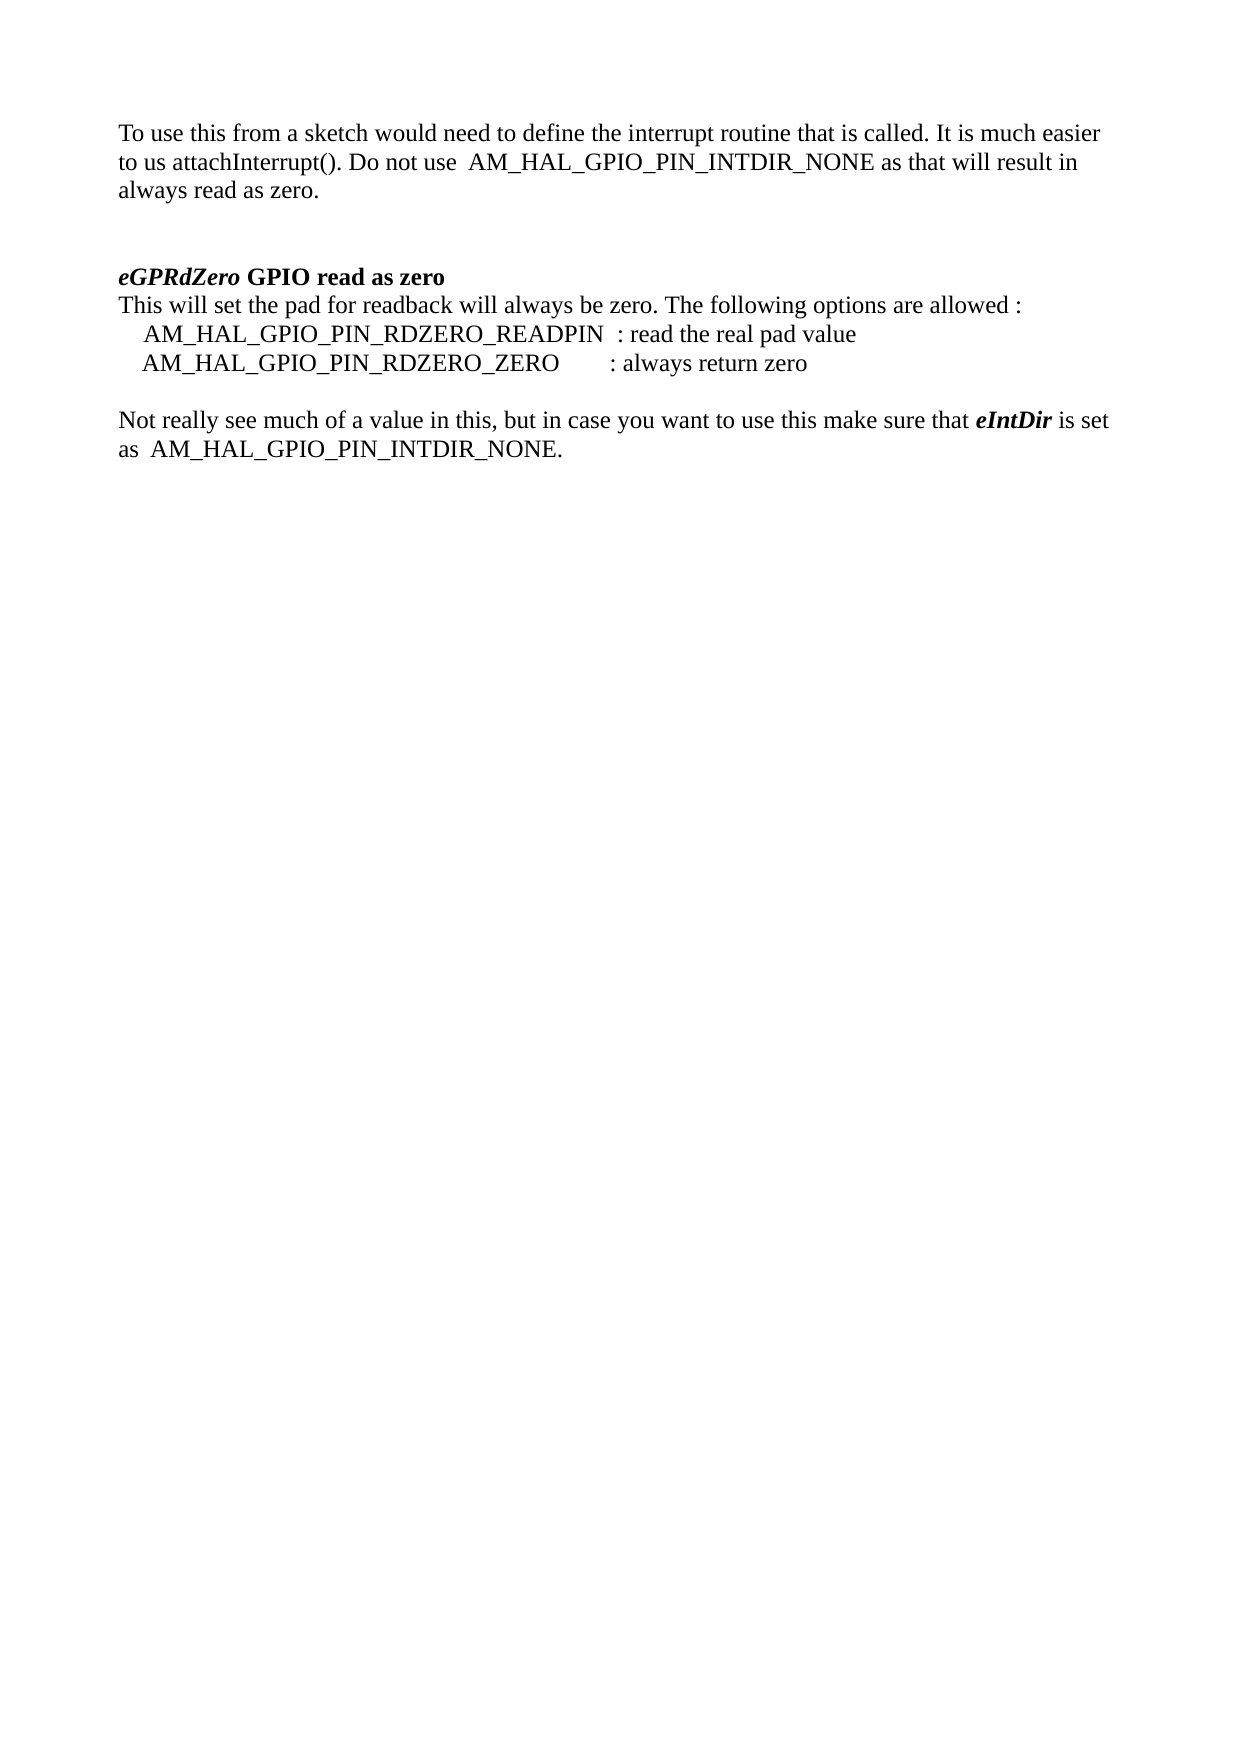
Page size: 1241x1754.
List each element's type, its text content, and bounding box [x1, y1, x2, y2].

text To use this from a sketch would need to define the interrupt routine that is called. It is much easier to us attachInterrupt(). Do not use AM_HAL_GPIO_PIN_INTDIR_NONE as that will result in always read as zero. [118, 118, 1122, 204]
text Not really see much of a value in this, but in case you want to use this make sure that eIntDir is set as AM_HAL_GPIO_PIN_INTDIR_NONE. [118, 406, 1122, 463]
text This will set the pad for readback will always be zero. The following options are allowed : [118, 291, 1122, 319]
text AM_HAL_GPIO_PIN_RDZERO_READPIN : read the real pad value [118, 319, 1122, 348]
text eGPRdZero GPIO read as zero [118, 262, 1122, 291]
text AM_HAL_GPIO_PIN_RDZERO_ZERO : always return zero [118, 348, 1122, 377]
